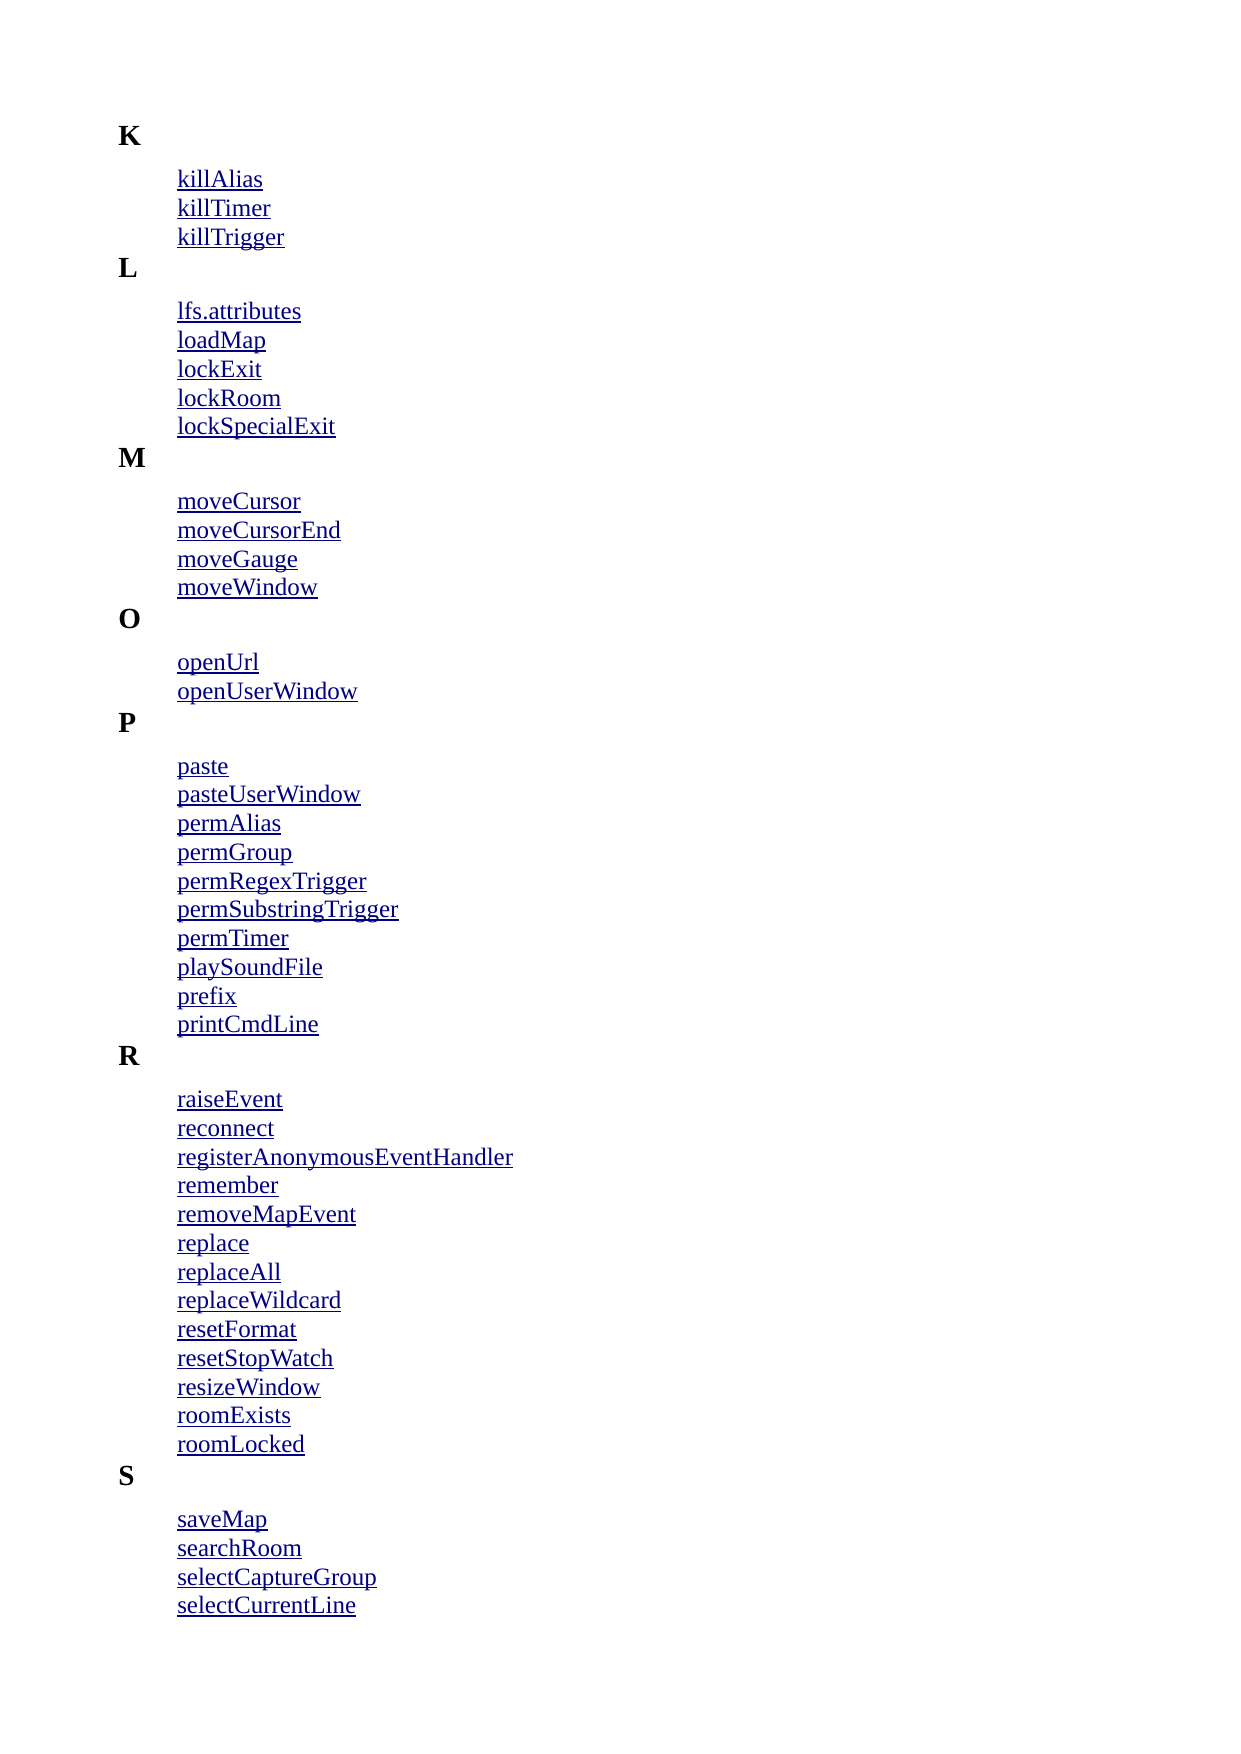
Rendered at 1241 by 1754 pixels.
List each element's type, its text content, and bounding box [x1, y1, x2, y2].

text R [118, 1038, 1122, 1072]
text remember [177, 1171, 1122, 1199]
text lockExit [177, 354, 1122, 383]
text killTimer [177, 193, 1122, 222]
text roomExists [177, 1401, 1122, 1429]
text moveWindow [177, 572, 1122, 601]
text printCmdLine [177, 1009, 1122, 1038]
text moveCursorEnd [177, 515, 1122, 544]
text P [118, 705, 1122, 738]
text paste [177, 751, 1122, 779]
text selectCurrentLine [177, 1590, 1122, 1619]
text S [118, 1458, 1122, 1492]
text lockSpecialExit [177, 411, 1122, 440]
text searchRoom [177, 1533, 1122, 1562]
text O [118, 601, 1122, 635]
text permAlias [177, 808, 1122, 837]
text permRegexTrigger [177, 866, 1122, 894]
text resizeWindow [177, 1372, 1122, 1401]
text registerAnonymousEventHandler [177, 1142, 1122, 1171]
text roomLocked [177, 1429, 1122, 1458]
text loadMap [177, 325, 1122, 354]
text saveMap [177, 1504, 1122, 1533]
text prefix [177, 981, 1122, 1009]
text playSoundFile [177, 952, 1122, 981]
text removeMapEvent [177, 1199, 1122, 1228]
text pasteUserWindow [177, 779, 1122, 808]
text moveCursor [177, 486, 1122, 515]
text raiseEvent [177, 1084, 1122, 1113]
text permGroup [177, 837, 1122, 866]
text replaceWildcard [177, 1286, 1122, 1314]
text K [118, 118, 1122, 152]
text permTimer [177, 923, 1122, 952]
text killTrigger [177, 222, 1122, 250]
text L [118, 250, 1122, 284]
text killAlias [177, 164, 1122, 193]
text reconnect [177, 1113, 1122, 1142]
text permSubstringTrigger [177, 894, 1122, 923]
text openUrl [177, 647, 1122, 676]
text resetFormat [177, 1314, 1122, 1343]
text replaceAll [177, 1257, 1122, 1286]
text replace [177, 1228, 1122, 1257]
text lfs.attributes [177, 296, 1122, 325]
text selectCaptureGroup [177, 1562, 1122, 1590]
text resetStopWatch [177, 1343, 1122, 1372]
text M [118, 440, 1122, 474]
text moveGauge [177, 544, 1122, 572]
text openUserWindow [177, 676, 1122, 705]
text lockRoom [177, 383, 1122, 411]
